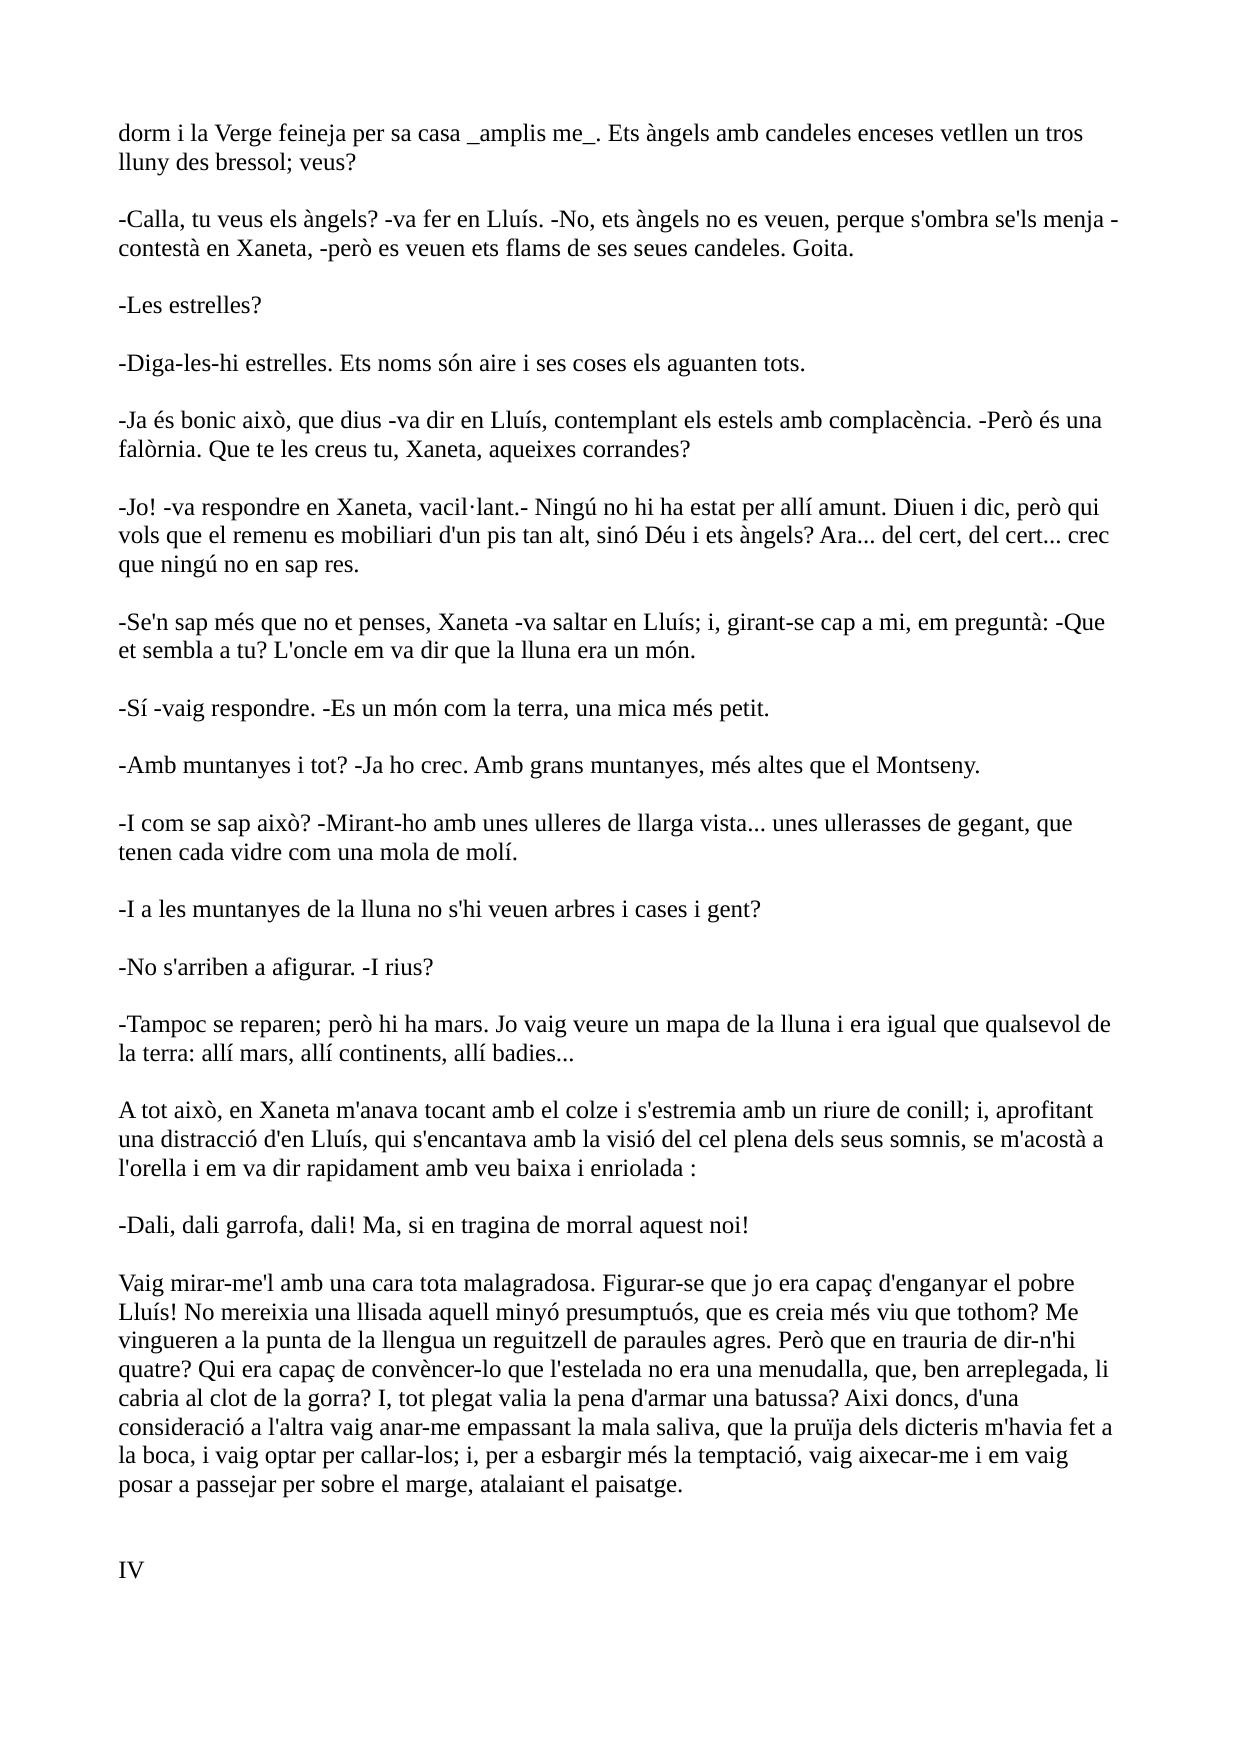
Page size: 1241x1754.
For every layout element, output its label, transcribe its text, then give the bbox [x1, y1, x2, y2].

text -Jo! -va respondre en Xaneta, vacil·lant.- Ningú no hi ha estat per allí amunt. Diuen i dic, però qui vols que el remenu es mobiliari d'un pis tan alt, sinó Déu i ets àngels? Ara... del cert, del cert... crec que ningú no en sap res. [118, 492, 1122, 578]
text -Diga-les-hi estrelles. Ets noms són aire i ses coses els aguanten tots. [118, 348, 1122, 377]
text IV [118, 1556, 1122, 1584]
text dorm i la Verge feineja per sa casa _amplis me_. Ets àngels amb candeles enceses vetllen un tros lluny des bressol; veus? [118, 118, 1122, 176]
text -Calla, tu veus els àngels? -va fer en Lluís. -No, ets àngels no es veuen, perque s'ombra se'ls menja -contestà en Xaneta, -però es veuen ets flams de ses seues candeles. Goita. [118, 204, 1122, 262]
text -Les estrelles? [118, 291, 1122, 319]
text -Ja és bonic això, que dius -va dir en Lluís, contemplant els estels amb complacència. -Però és una falòrnia. Que te les creus tu, Xaneta, aqueixes corrandes? [118, 406, 1122, 463]
text -Tampoc se reparen; però hi ha mars. Jo vaig veure un mapa de la lluna i era igual que qualsevol de la terra: allí mars, allí continents, allí badies... [118, 1009, 1122, 1067]
text A tot això, en Xaneta m'anava tocant amb el colze i s'estremia amb un riure de conill; i, aprofitant una distracció d'en Lluís, qui s'encantava amb la visió del cel plena dels seus somnis, se m'acostà a l'orella i em va dir rapidament amb veu baixa i enriolada : [118, 1096, 1122, 1182]
text -I com se sap això? -Mirant-ho amb unes ulleres de llarga vista... unes ullerasses de gegant, que tenen cada vidre com una mola de molí. [118, 808, 1122, 866]
text -Amb muntanyes i tot? -Ja ho crec. Amb grans muntanyes, més altes que el Montseny. [118, 751, 1122, 779]
text Vaig mirar-me'l amb una cara tota malagradosa. Figurar-se que jo era capaç d'enganyar el pobre Lluís! No mereixia una llisada aquell minyó presumptuós, que es creia més viu que tothom? Me vingueren a la punta de la llengua un reguitzell de paraules agres. Però que en trauria de dir-n'hi quatre? Qui era capaç de convèncer-lo que l'estelada no era una menudalla, que, ben arreplegada, li cabria al clot de la gorra? I, tot plegat valia la pena d'armar una batussa? Aixi doncs, d'una consideració a l'altra vaig anar-me empassant la mala saliva, que la pruïja dels dicteris m'havia fet a la boca, i vaig optar per callar-los; i, per a esbargir més la temptació, vaig aixecar-me i em vaig posar a passejar per sobre el marge, atalaiant el paisatge. [118, 1268, 1122, 1498]
text -No s'arriben a afigurar. -I rius? [118, 952, 1122, 981]
text -I a les muntanyes de la lluna no s'hi veuen arbres i cases i gent? [118, 894, 1122, 923]
text -Dali, dali garrofa, dali! Ma, si en tragina de morral aquest noi! [118, 1211, 1122, 1239]
text -Se'n sap més que no et penses, Xaneta -va saltar en Lluís; i, girant-se cap a mi, em preguntà: -Que et sembla a tu? L'oncle em va dir que la lluna era un món. [118, 607, 1122, 664]
text -Sí -vaig respondre. -Es un món com la terra, una mica més petit. [118, 693, 1122, 722]
